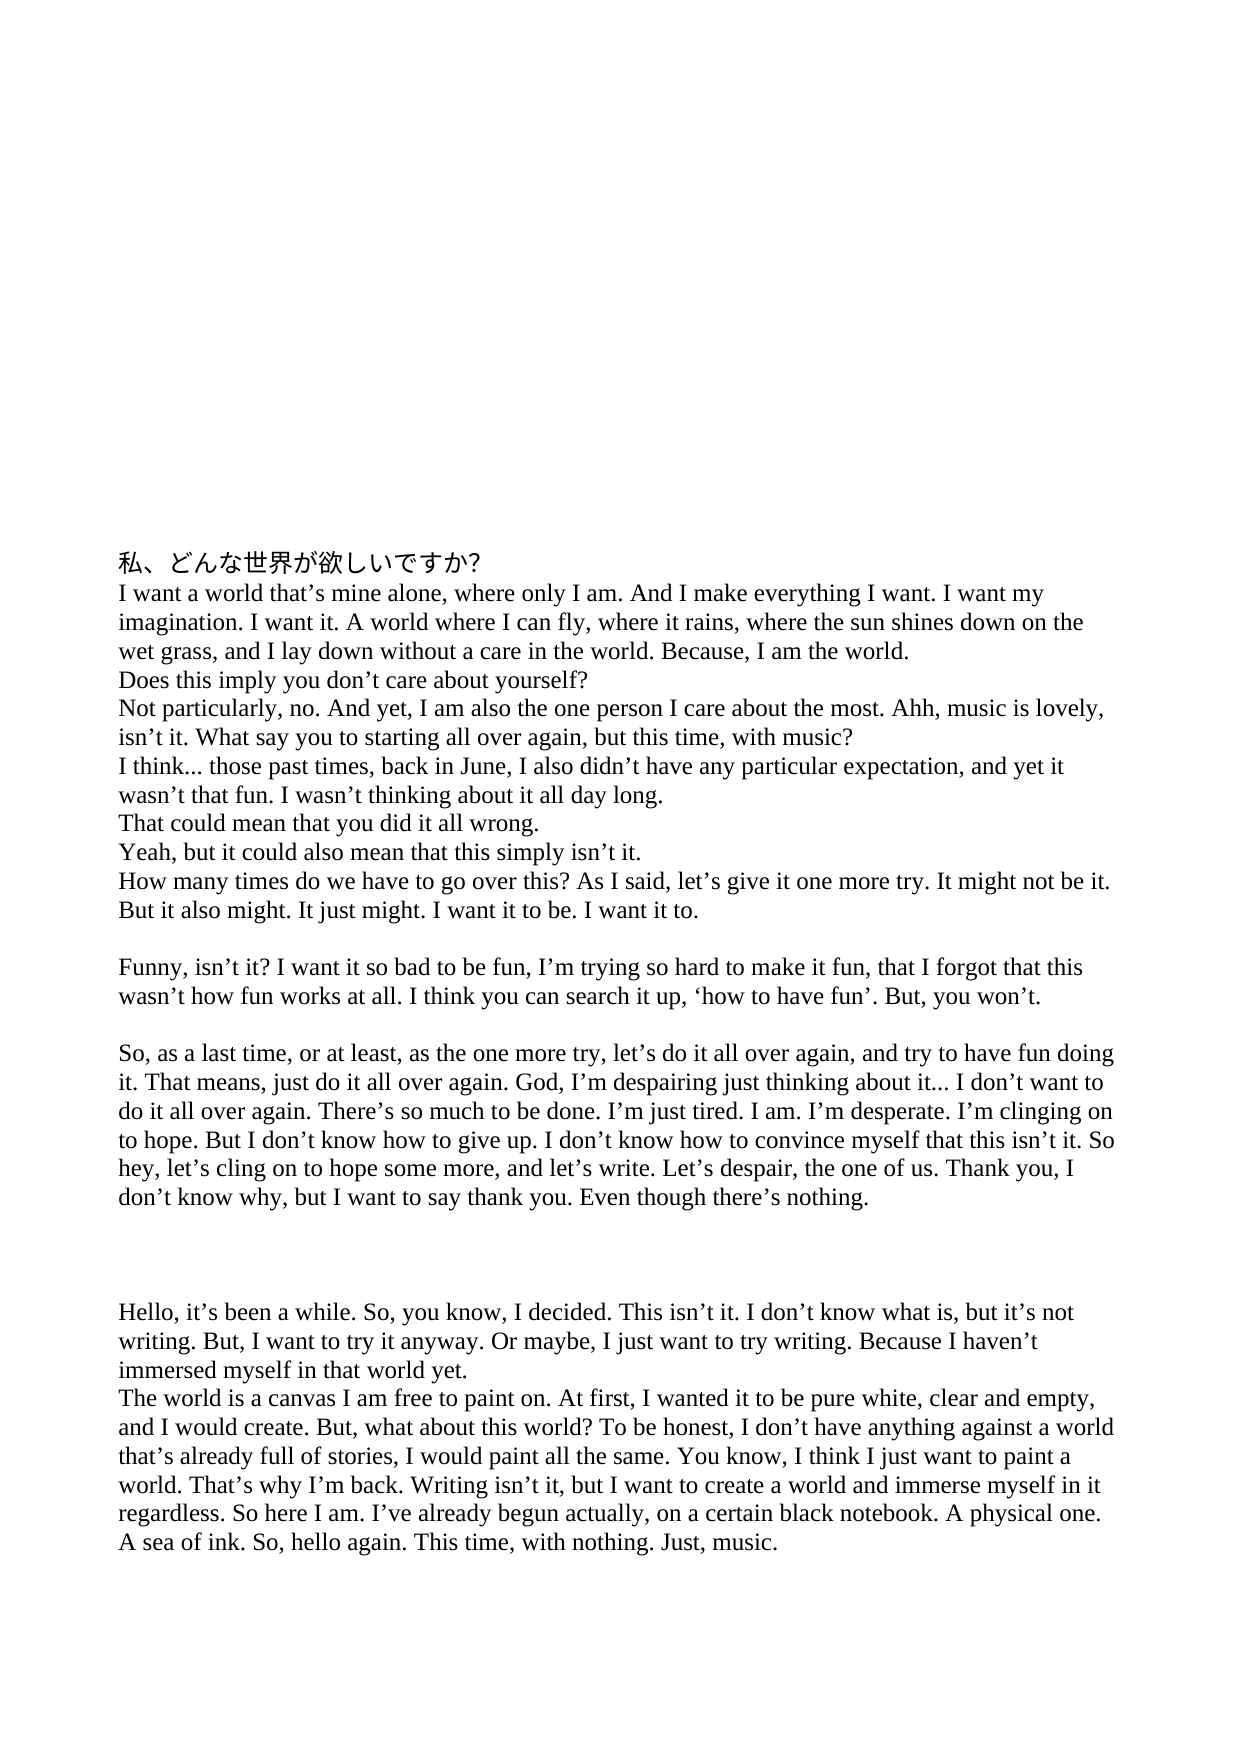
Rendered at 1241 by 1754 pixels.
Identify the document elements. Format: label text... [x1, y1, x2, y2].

text So, as a last time, or at least, as the one more try, let’s do it all over again, and try to have fun doing it. That means, just do it all over again. God, I’m despairing just thinking about it... I don’t want to do it all over again. There’s so much to be done. I’m just tired. I am. I’m desperate. I’m clinging on to hope. But I don’t know how to give up. I don’t know how to convince myself that this isn’t it. So hey, let’s cling on to hope some more, and let’s write. Let’s despair, the one of us. Thank you, I don’t know why, but I want to say thank you. Even though there’s nothing. [118, 1038, 1122, 1211]
text The world is a canvas I am free to paint on. At first, I wanted it to be pure white, clear and empty, and I would create. But, what about this world? To be honest, I don’t have anything against a world that’s already full of stories, I would paint all the same. You know, I think I just want to paint a world. That’s why I’m back. Writing isn’t it, but I want to create a world and immerse myself in it regardless. So here I am. I’ve already begun actually, on a certain black notebook. A physical one. A sea of ink. So, hello again. This time, with nothing. Just, music. [118, 1383, 1122, 1556]
text I want a world that’s mine alone, where only I am. And I make everything I want. I want my imagination. I want it. A world where I can fly, where it rains, where the sun shines down on the wet grass, and I lay down without a care in the world. Because, I am the world. [118, 578, 1122, 665]
text Does this imply you don’t care about yourself? [118, 665, 1122, 693]
text Yeah, but it could also mean that this simply isn’t it. [118, 837, 1122, 866]
text Hello, it’s been a while. So, you know, I decided. This isn’t it. I don’t know what is, but it’s not writing. But, I want to try it anyway. Or maybe, I just want to try writing. Because I haven’t immersed myself in that world yet. [118, 1297, 1122, 1383]
text 私、どんな世界が欲しいですか？ [118, 549, 1122, 578]
text That could mean that you did it all wrong. [118, 808, 1122, 837]
text Funny, isn’t it? I want it so bad to be fun, I’m trying so hard to make it fun, that I forgot that this wasn’t how fun works at all. I think you can search it up, ‘how to have fun’. But, you won’t. [118, 952, 1122, 1010]
text I think... those past times, back in June, I also didn’t have any particular expectation, and yet it wasn’t that fun. I wasn’t thinking about it all day long. [118, 751, 1122, 808]
text Not particularly, no. And yet, I am also the one person I care about the most. Ahh, music is lovely, isn’t it. What say you to starting all over again, but this time, with music? [118, 693, 1122, 751]
text How many times do we have to go over this? As I said, let’s give it one more try. It might not be it. But it also might. It just might. I want it to be. I want it to. [118, 866, 1122, 923]
